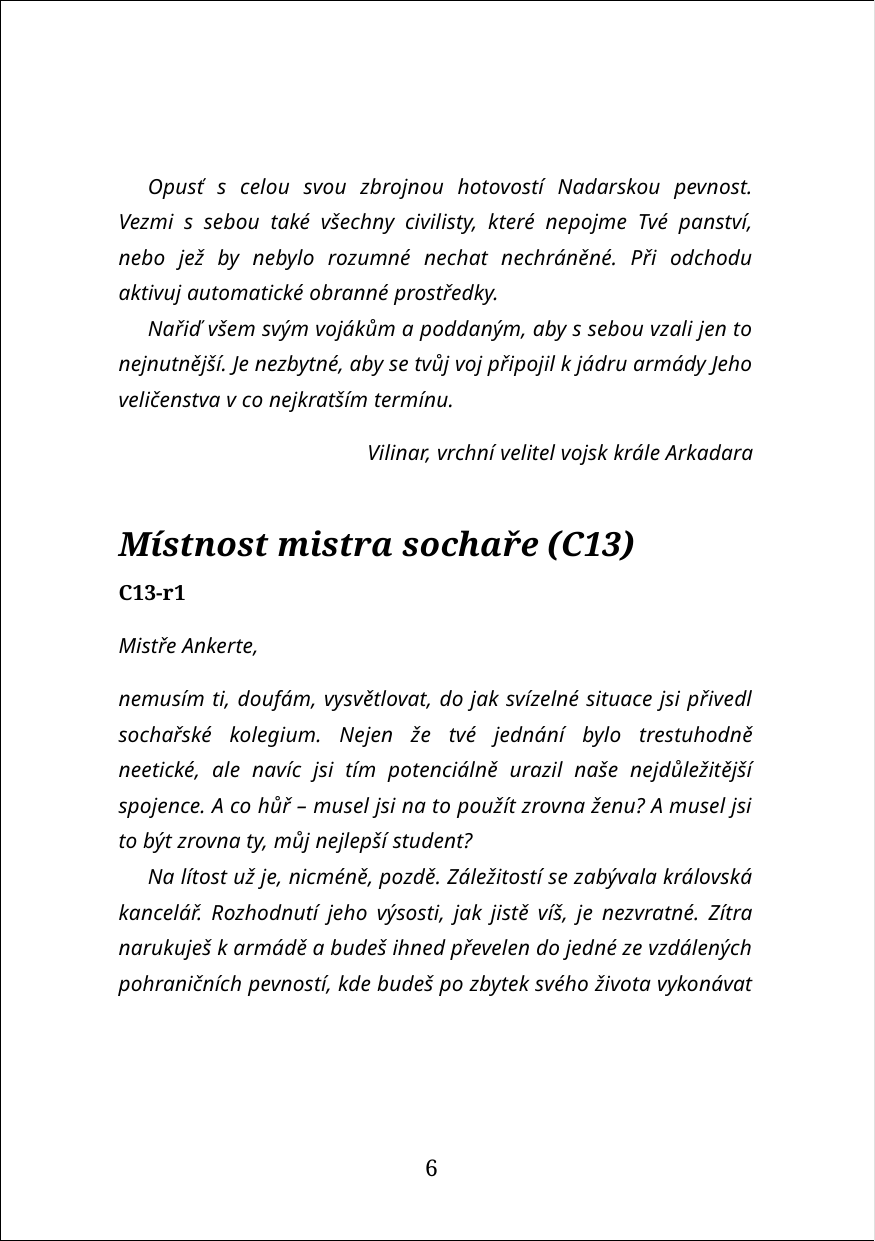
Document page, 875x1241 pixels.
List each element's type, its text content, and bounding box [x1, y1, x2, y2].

text Vilinar, vrchní velitel vojsk krále Arkadara [118, 438, 756, 467]
text Opusť s celou svou zbrojnou hotovostí Nadarskou pevnost. Vezmi s sebou také všechny civilisty, které nepojme Tvé panství, nebo jež by nebylo rozumné nechat nechráněné. Při odchodu aktivuj automatické obranné prostředky. Nařiď všem svým vojákům a poddaným, aby s sebou vzali jen to nejnutnější. Je nezbytné, aby se tvůj voj připojil k jádru armády Jeho veličenstva v co nejkratším termínu. [118, 172, 756, 413]
subtitle Místnost mistra sochaře (C13) [118, 521, 756, 566]
text nemusím ti, doufám, vysvětlovat, do jak svízelné situace jsi přivedl sochařské kolegium. Nejen že tvé jednání bylo trestuhodně neetické, ale navíc jsi tím potenciálně urazil naše nejdůležitější spojence. A co hůř – musel jsi na to použít zrovna ženu? A musel jsi to být zrovna ty, můj nejlepší student? Na lítost už je, nicméně, pozdě. Záležitostí se zabývala královská kancelář. Rozhodnutí jeho výsosti, jak jistě víš, je nezvratné. Zítra narukuješ k armádě a budeš ihned převelen do jedné ze vzdálených pohraničních pevností, kde budeš po zbytek svého života vykonávat [118, 684, 756, 997]
text Mistře Ankerte, [118, 631, 756, 660]
text C13-r1 [118, 578, 756, 607]
